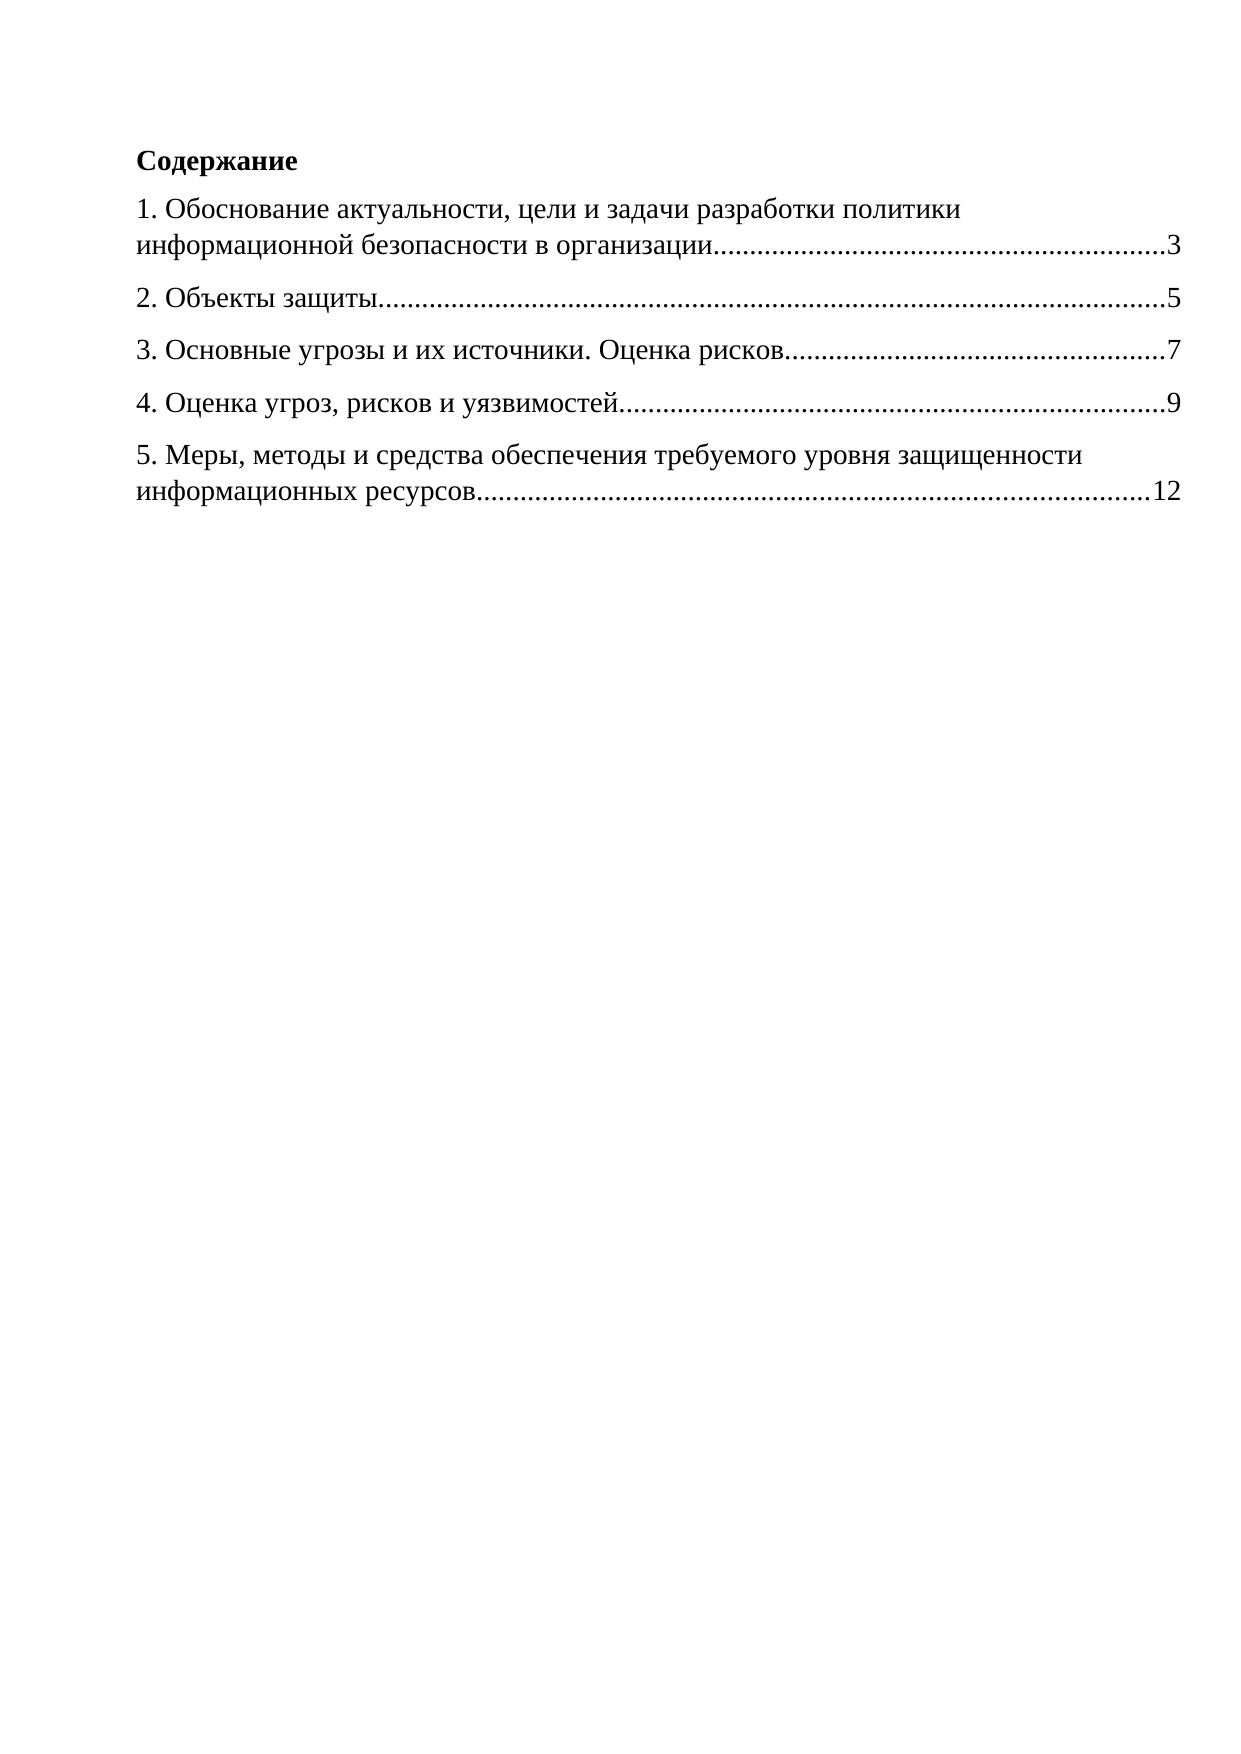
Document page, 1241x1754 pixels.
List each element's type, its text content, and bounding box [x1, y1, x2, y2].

text 2. Объекты защиты 5 [136, 280, 1181, 313]
text 4. Оценка угроз, рисков и уязвимостей. 9 [136, 385, 1181, 418]
subtitle Содержание [136, 143, 1181, 177]
text 5. Меры, методы и средства обеспечения требуемого уровня защищенности информационных ресурсов 12 [136, 437, 1181, 507]
text 1. Обоснование актуальности, цели и задачи разработки политики информационной безопасности в организации 3 [136, 191, 1181, 261]
text 3. Основные угрозы и их источники. Оценка рисков. 7 [136, 332, 1181, 366]
